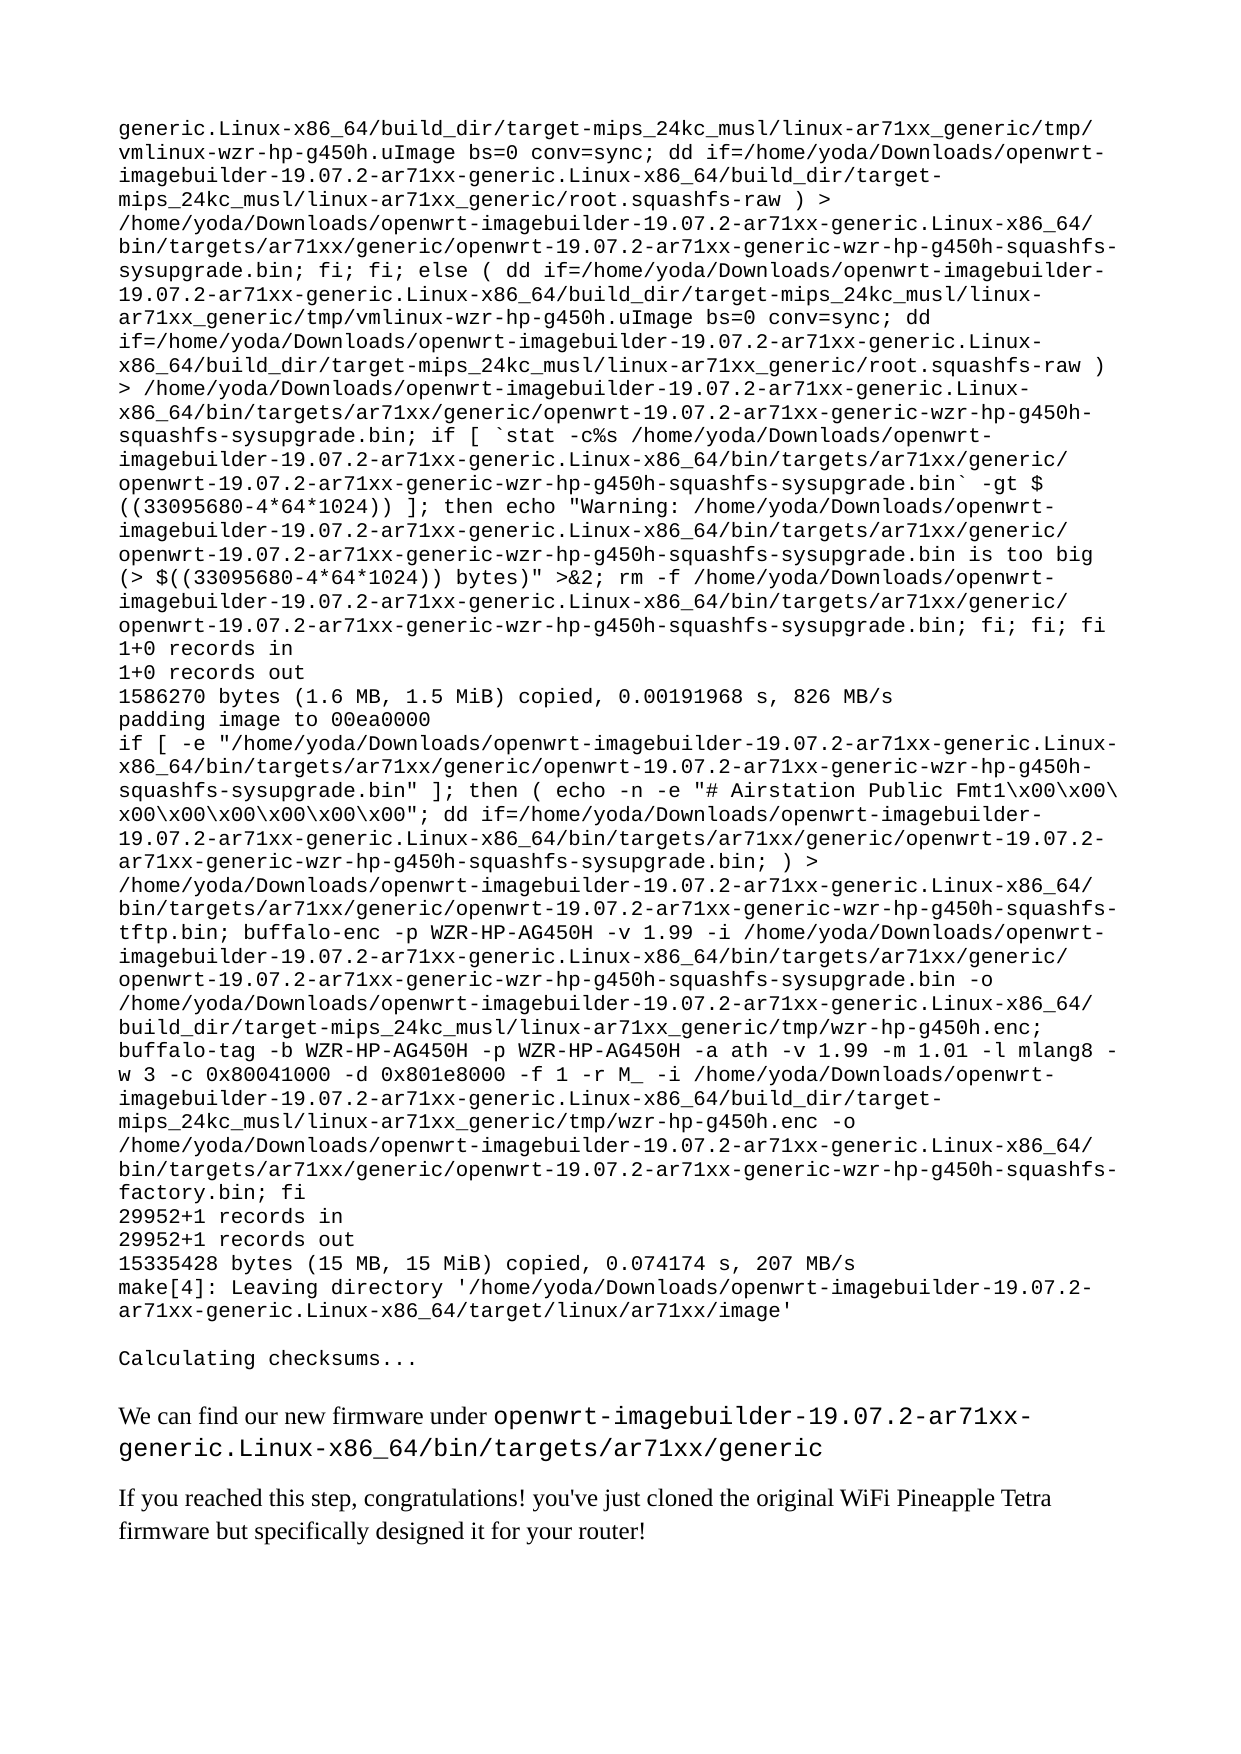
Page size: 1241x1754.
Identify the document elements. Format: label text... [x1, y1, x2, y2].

text We can find our new firmware under openwrt-imagebuilder-19.07.2-ar71xx-generic.Linux-x86_64/bin/targets/ar71xx/generic [118, 1401, 1122, 1464]
text padding image to 00ea0000 [118, 709, 1122, 733]
text If you reached this step, congratulations! you've just cloned the original WiFi Pineapple Tetra firmware but specifically designed it for your router! [118, 1483, 1122, 1545]
text 1+0 records in [118, 638, 1122, 662]
text Calculating checksums... [118, 1348, 1122, 1371]
text 29952+1 records out [118, 1229, 1122, 1253]
text if [ -e "/home/yoda/Downloads/openwrt-imagebuilder-19.07.2-ar71xx-generic.Linux-x86_64/bin/targets/ar71xx/generic/openwrt-19.07.2-ar71xx-generic-wzr-hp-g450h-squashfs-sysupgrade.bin" ]; then ( echo -n -e "# Airstation Public Fmt1\x00\x00\x00\x00\x00\x00\x00\x00"; dd if=/home/yoda/Downloads/openwrt-imagebuilder-19.07.2-ar71xx-generic.Linux-x86_64/bin/targets/ar71xx/generic/openwrt-19.07.2-ar71xx-generic-wzr-hp-g450h-squashfs-sysupgrade.bin; ) > /home/yoda/Downloads/openwrt-imagebuilder-19.07.2-ar71xx-generic.Linux-x86_64/bin/targets/ar71xx/generic/openwrt-19.07.2-ar71xx-generic-wzr-hp-g450h-squashfs-tftp.bin; buffalo-enc -p WZR-HP-AG450H -v 1.99 -i /home/yoda/Downloads/openwrt-imagebuilder-19.07.2-ar71xx-generic.Linux-x86_64/bin/targets/ar71xx/generic/openwrt-19.07.2-ar71xx-generic-wzr-hp-g450h-squashfs-sysupgrade.bin -o /home/yoda/Downloads/openwrt-imagebuilder-19.07.2-ar71xx-generic.Linux-x86_64/build_dir/target-mips_24kc_musl/linux-ar71xx_generic/tmp/wzr-hp-g450h.enc; buffalo-tag -b WZR-HP-AG450H -p WZR-HP-AG450H -a ath -v 1.99 -m 1.01 -l mlang8 -w 3 -c 0x80041000 -d 0x801e8000 -f 1 -r M_ -i /home/yoda/Downloads/openwrt-imagebuilder-19.07.2-ar71xx-generic.Linux-x86_64/build_dir/target-mips_24kc_musl/linux-ar71xx_generic/tmp/wzr-hp-g450h.enc -o /home/yoda/Downloads/openwrt-imagebuilder-19.07.2-ar71xx-generic.Linux-x86_64/bin/targets/ar71xx/generic/openwrt-19.07.2-ar71xx-generic-wzr-hp-g450h-squashfs-factory.bin; fi [118, 733, 1122, 1206]
text 1586270 bytes (1.6 MB, 1.5 MiB) copied, 0.00191968 s, 826 MB/s [118, 686, 1122, 709]
text make[4]: Leaving directory '/home/yoda/Downloads/openwrt-imagebuilder-19.07.2-ar71xx-generic.Linux-x86_64/target/linux/ar71xx/image' [118, 1277, 1122, 1324]
text 1+0 records out [118, 662, 1122, 686]
text generic.Linux-x86_64/build_dir/target-mips_24kc_musl/linux-ar71xx_generic/tmp/vmlinux-wzr-hp-g450h.uImage bs=0 conv=sync; dd if=/home/yoda/Downloads/openwrt-imagebuilder-19.07.2-ar71xx-generic.Linux-x86_64/build_dir/target-mips_24kc_musl/linux-ar71xx_generic/root.squashfs-raw ) > /home/yoda/Downloads/openwrt-imagebuilder-19.07.2-ar71xx-generic.Linux-x86_64/bin/targets/ar71xx/generic/openwrt-19.07.2-ar71xx-generic-wzr-hp-g450h-squashfs-sysupgrade.bin; fi; fi; else ( dd if=/home/yoda/Downloads/openwrt-imagebuilder-19.07.2-ar71xx-generic.Linux-x86_64/build_dir/target-mips_24kc_musl/linux-ar71xx_generic/tmp/vmlinux-wzr-hp-g450h.uImage bs=0 conv=sync; dd if=/home/yoda/Downloads/openwrt-imagebuilder-19.07.2-ar71xx-generic.Linux-x86_64/build_dir/target-mips_24kc_musl/linux-ar71xx_generic/root.squashfs-raw ) > /home/yoda/Downloads/openwrt-imagebuilder-19.07.2-ar71xx-generic.Linux-x86_64/bin/targets/ar71xx/generic/openwrt-19.07.2-ar71xx-generic-wzr-hp-g450h-squashfs-sysupgrade.bin; if [ `stat -c%s /home/yoda/Downloads/openwrt-imagebuilder-19.07.2-ar71xx-generic.Linux-x86_64/bin/targets/ar71xx/generic/openwrt-19.07.2-ar71xx-generic-wzr-hp-g450h-squashfs-sysupgrade.bin` -gt $((33095680-4*64*1024)) ]; then echo "Warning: /home/yoda/Downloads/openwrt-imagebuilder-19.07.2-ar71xx-generic.Linux-x86_64/bin/targets/ar71xx/generic/openwrt-19.07.2-ar71xx-generic-wzr-hp-g450h-squashfs-sysupgrade.bin is too big (> $((33095680-4*64*1024)) bytes)" >&2; rm -f /home/yoda/Downloads/openwrt-imagebuilder-19.07.2-ar71xx-generic.Linux-x86_64/bin/targets/ar71xx/generic/openwrt-19.07.2-ar71xx-generic-wzr-hp-g450h-squashfs-sysupgrade.bin; fi; fi; fi [118, 118, 1122, 638]
text 29952+1 records in [118, 1206, 1122, 1229]
text 15335428 bytes (15 MB, 15 MiB) copied, 0.074174 s, 207 MB/s [118, 1253, 1122, 1277]
